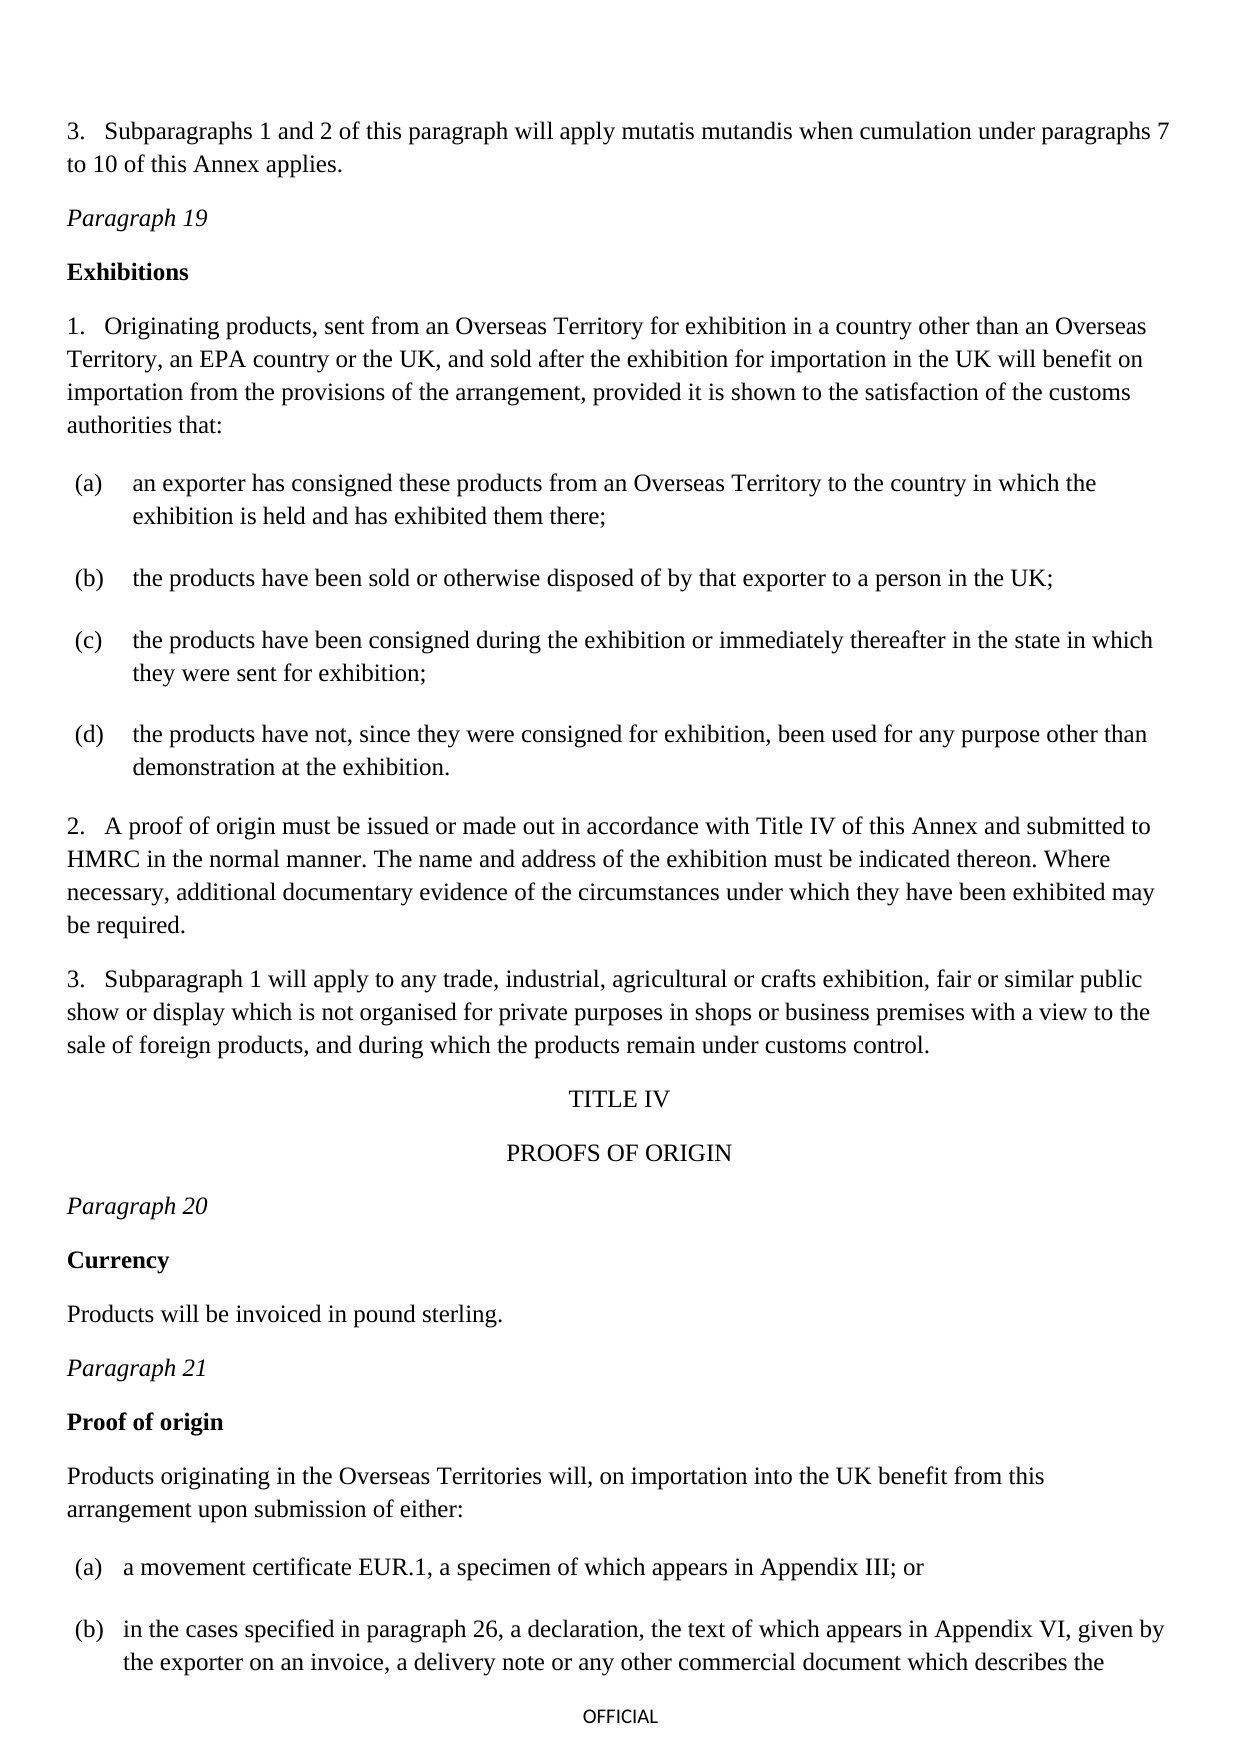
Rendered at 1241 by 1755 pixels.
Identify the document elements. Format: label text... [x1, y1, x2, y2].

table_cell (d) [67, 716, 124, 809]
text PROOFS OF ORIGIN [67, 1138, 1172, 1166]
text Currency [67, 1245, 1172, 1274]
text Proof of origin [67, 1407, 1172, 1436]
table_cell (b) [67, 1611, 114, 1678]
table_header a movement certificate EUR.1, a specimen of which appears in Appendix III; or [116, 1549, 1182, 1609]
table_cell (b) [67, 560, 124, 620]
text 3. Subparagraphs 1 and 2 of this paragraph will apply mutatis mutandis when cumulation under paragraphs 7 to 10 of this Annex applies. [67, 116, 1172, 178]
text 3. Subparagraph 1 will apply to any trade, industrial, agricultural or crafts exhibition, fair or similar public show or display which is not organised for private purposes in shops or business premises with a view to the sale of foreign products, and during which the products remain under customs control. [67, 964, 1172, 1059]
text TITLE IV [67, 1084, 1172, 1112]
text Exhibitions [67, 257, 1172, 286]
table_cell in the cases specified in paragraph 26, a declaration, the text of which appears in Appendix VI, given by the exporter on an invoice, a delivery note or any other commercial document which describes the [116, 1611, 1182, 1678]
table_cell the products have not, since they were consigned for exhibition, been used for any purpose other than demonstration at the exhibition. [125, 716, 1182, 809]
table_cell (c) [67, 622, 124, 715]
text 1. Originating products, sent from an Overseas Territory for exhibition in a country other than an Overseas Territory, an EPA country or the UK, and sold after the exhibition for importation in the UK will benefit on importation from the provisions of the arrangement, provided it is shown to the satisfaction of the customs authorities that: [67, 311, 1172, 438]
table_header (a) [67, 1549, 114, 1609]
table_header (a) [67, 465, 124, 558]
table_header an exporter has consigned these products from an Overseas Territory to the country in which the exhibition is held and has exhibited them there; [125, 465, 1182, 558]
text Paragraph 21 [67, 1353, 1172, 1382]
text Products originating in the Overseas Territories will, on importation into the UK benefit from this arrangement upon submission of either: [67, 1461, 1172, 1522]
text 2. A proof of origin must be issued or made out in accordance with Title IV of this Annex and submitted to HMRC in the normal manner. The name and address of the exhibition must be indicated thereon. Where necessary, additional documentary evidence of the circumstances under which they have been exhibited may be required. [67, 811, 1172, 939]
table_cell the products have been sold or otherwise disposed of by that exporter to a person in the UK; [125, 560, 1182, 620]
text Products will be invoiced in pound sterling. [67, 1299, 1172, 1328]
table_cell the products have been consigned during the exhibition or immediately thereafter in the state in which they were sent for exhibition; [125, 622, 1182, 715]
text Paragraph 19 [67, 203, 1172, 232]
text Paragraph 20 [67, 1191, 1172, 1220]
